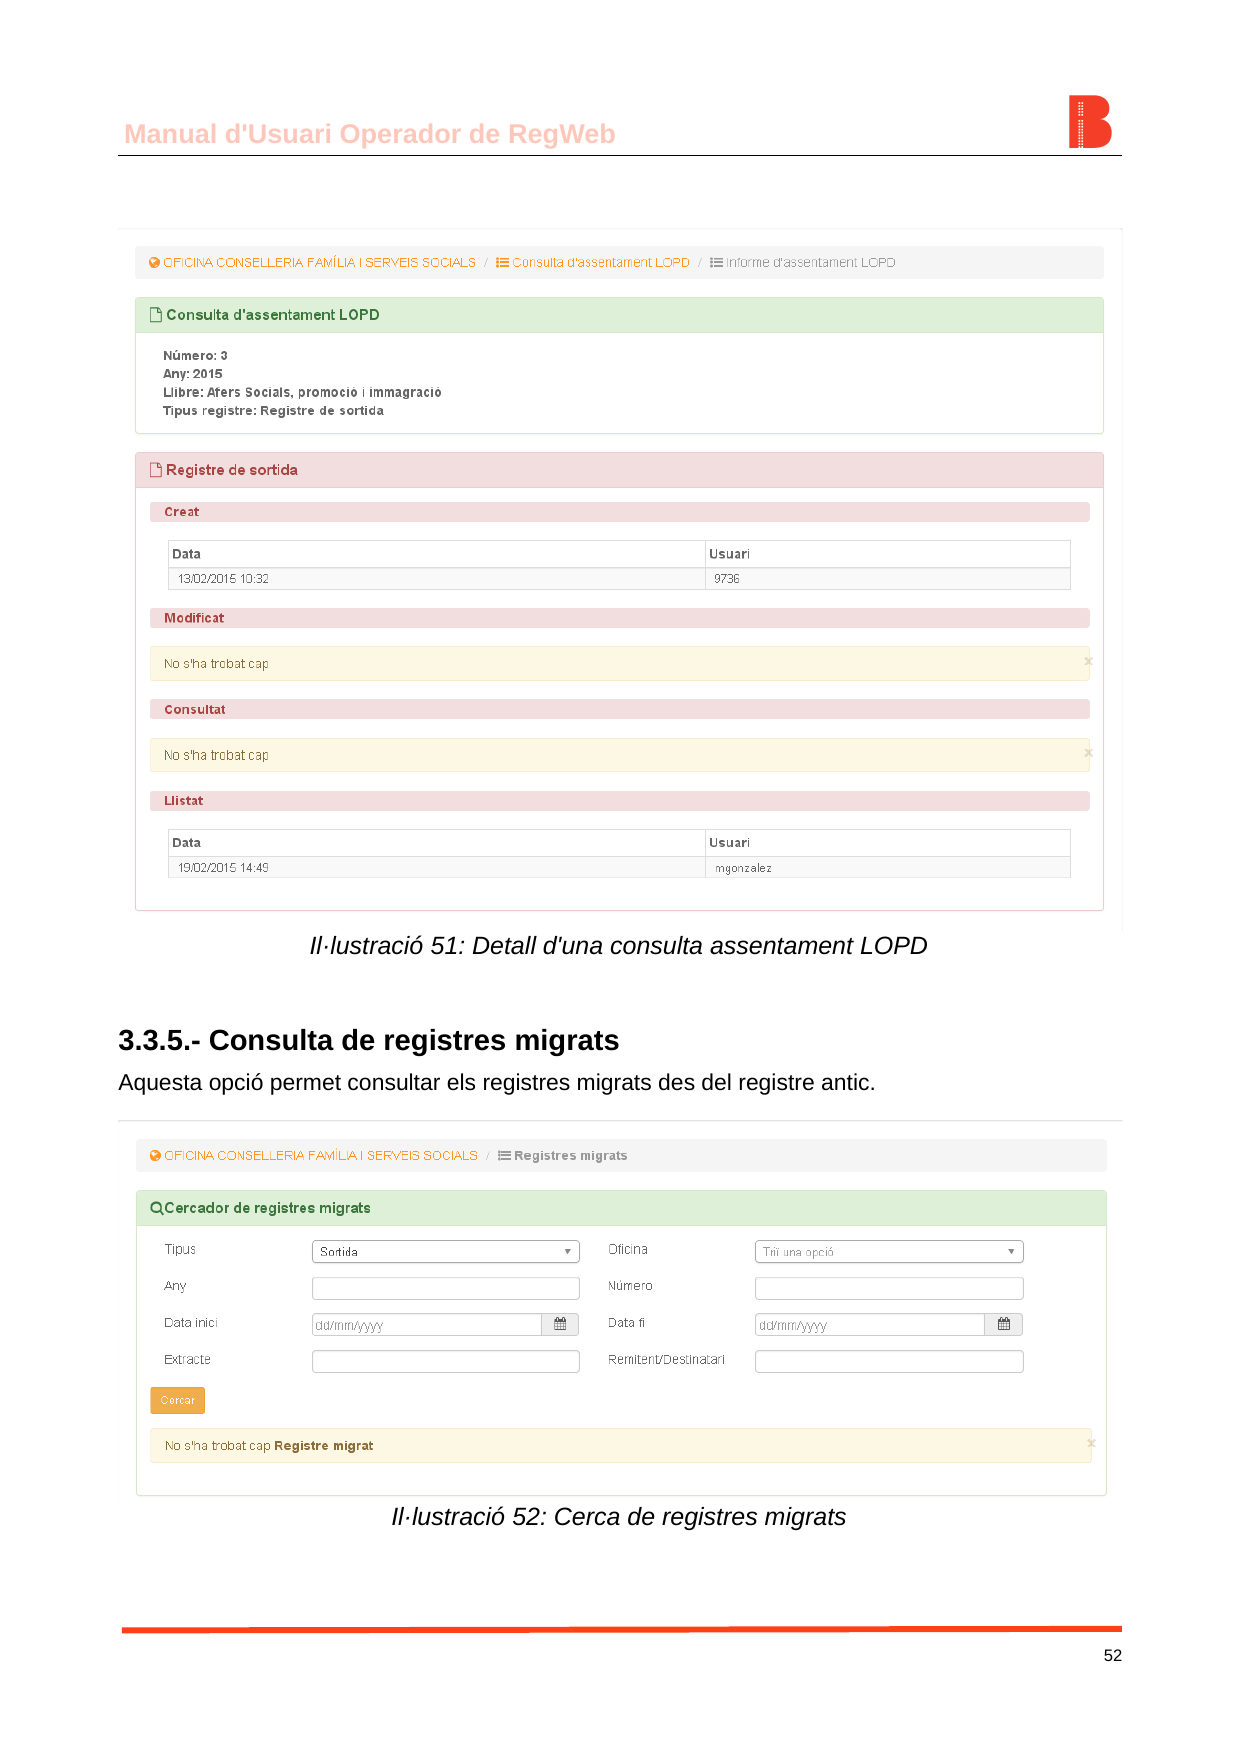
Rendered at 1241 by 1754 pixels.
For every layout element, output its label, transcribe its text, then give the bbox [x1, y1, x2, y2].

text Il·lustració 51: Detall d'una consulta assentament LOPD [118, 931, 1122, 959]
subtitle Consulta de registres migrats [118, 1023, 1122, 1057]
text Aquesta opció permet consultar els registres migrats des del registre antic. [118, 1069, 1122, 1096]
picture [1063, 94, 1117, 150]
picture [118, 228, 1123, 931]
picture [118, 1120, 1123, 1503]
text Il·lustració 52: Cerca de registres migrats [118, 1503, 1122, 1531]
